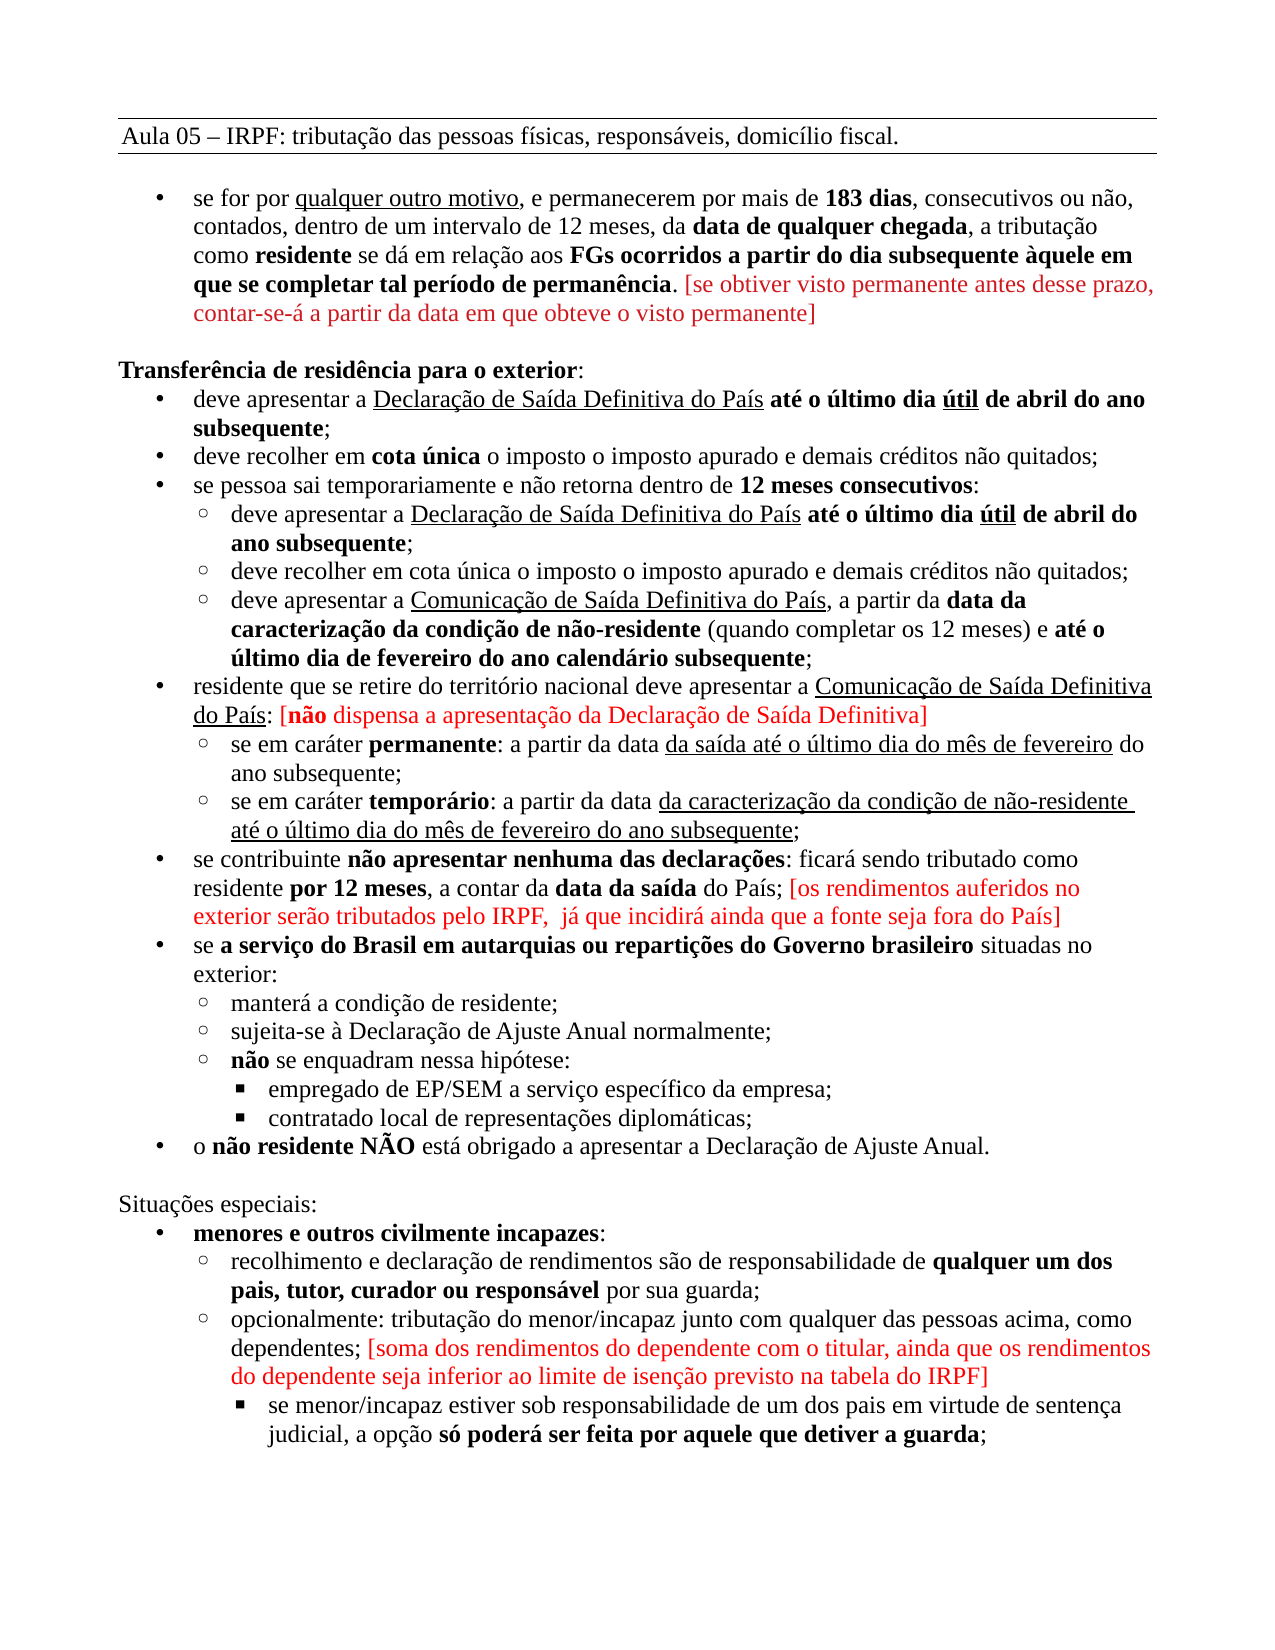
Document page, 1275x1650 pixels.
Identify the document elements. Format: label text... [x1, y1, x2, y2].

list recolhimento e declaração de rendimentos são de responsabilidade de qualquer um dos pais, tutor, curador ou responsável por sua guarda; [193, 1246, 1157, 1304]
list residente que se retire do território nacional deve apresentar a Comunicação de Saída Definitiva do País: [não dispensa a apresentação da Declaração de Saída Definitiva] [156, 671, 1157, 729]
list deve recolher em cota única o imposto o imposto apurado e demais créditos não quitados; [193, 556, 1157, 585]
list empregado de EP/SEM a serviço específico da empresa; [231, 1074, 1157, 1103]
list se pessoa sai temporariamente e não retorna dentro de 12 meses consecutivos: [156, 470, 1157, 499]
list contratado local de representações diplomáticas; [231, 1103, 1157, 1131]
list se a serviço do Brasil em autarquias ou repartições do Governo brasileiro situadas no exterior: [156, 930, 1157, 988]
list não se enquadram nessa hipótese: [193, 1045, 1157, 1074]
list se contribuinte não apresentar nenhuma das declarações: ficará sendo tributado como residente por 12 meses, a contar da data da saída do País; [os rendimentos auferidos no exterior serão tributados pelo IRPF, já que incidirá ainda que a fonte seja fora do País] [156, 844, 1157, 930]
list opcionalmente: tributação do menor/incapaz junto com qualquer das pessoas acima, como dependentes; [soma dos rendimentos do dependente com o titular, ainda que os rendimentos do dependente seja inferior ao limite de isenção previsto na tabela do IRPF] [193, 1304, 1157, 1390]
text Situações especiais: [118, 1189, 1157, 1218]
list deve apresentar a Declaração de Saída Definitiva do País até o último dia útil de abril do ano subsequente; [193, 499, 1157, 556]
list menores e outros civilmente incapazes: [156, 1218, 1157, 1246]
list deve apresentar a Declaração de Saída Definitiva do País até o último dia útil de abril do ano subsequente; [156, 384, 1157, 441]
text Transferência de residência para o exterior: [118, 355, 1157, 384]
list deve apresentar a Comunicação de Saída Definitiva do País, a partir da data da caracterização da condição de não-residente (quando completar os 12 meses) e até o último dia de fevereiro do ano calendário subsequente; [193, 585, 1157, 671]
list se menor/incapaz estiver sob responsabilidade de um dos pais em virtude de sentença judicial, a opção só poderá ser feita por aquele que detiver a guarda; [231, 1390, 1157, 1448]
list o não residente NÃO está obrigado a apresentar a Declaração de Ajuste Anual. [156, 1131, 1157, 1160]
list deve recolher em cota única o imposto o imposto apurado e demais créditos não quitados; [156, 441, 1157, 470]
list se em caráter permanente: a partir da data da saída até o último dia do mês de fevereiro do ano subsequente; [193, 729, 1157, 786]
list se for por qualquer outro motivo, e permanecerem por mais de 183 dias, consecutivos ou não, contados, dentro de um intervalo de 12 meses, da data de qualquer chegada, a tributação como residente se dá em relação aos FGs ocorridos a partir do dia subsequente àquele em que se completar tal período de permanência. [se obtiver visto permanente antes desse prazo, contar-se-á a partir da data em que obteve o visto permanente] [156, 183, 1157, 326]
list manterá a condição de residente; [193, 988, 1157, 1016]
list se em caráter temporário: a partir da data da caracterização da condição de não-residente até o último dia do mês de fevereiro do ano subsequente; [193, 786, 1157, 844]
list sujeita-se à Declaração de Ajuste Anual normalmente; [193, 1016, 1157, 1045]
